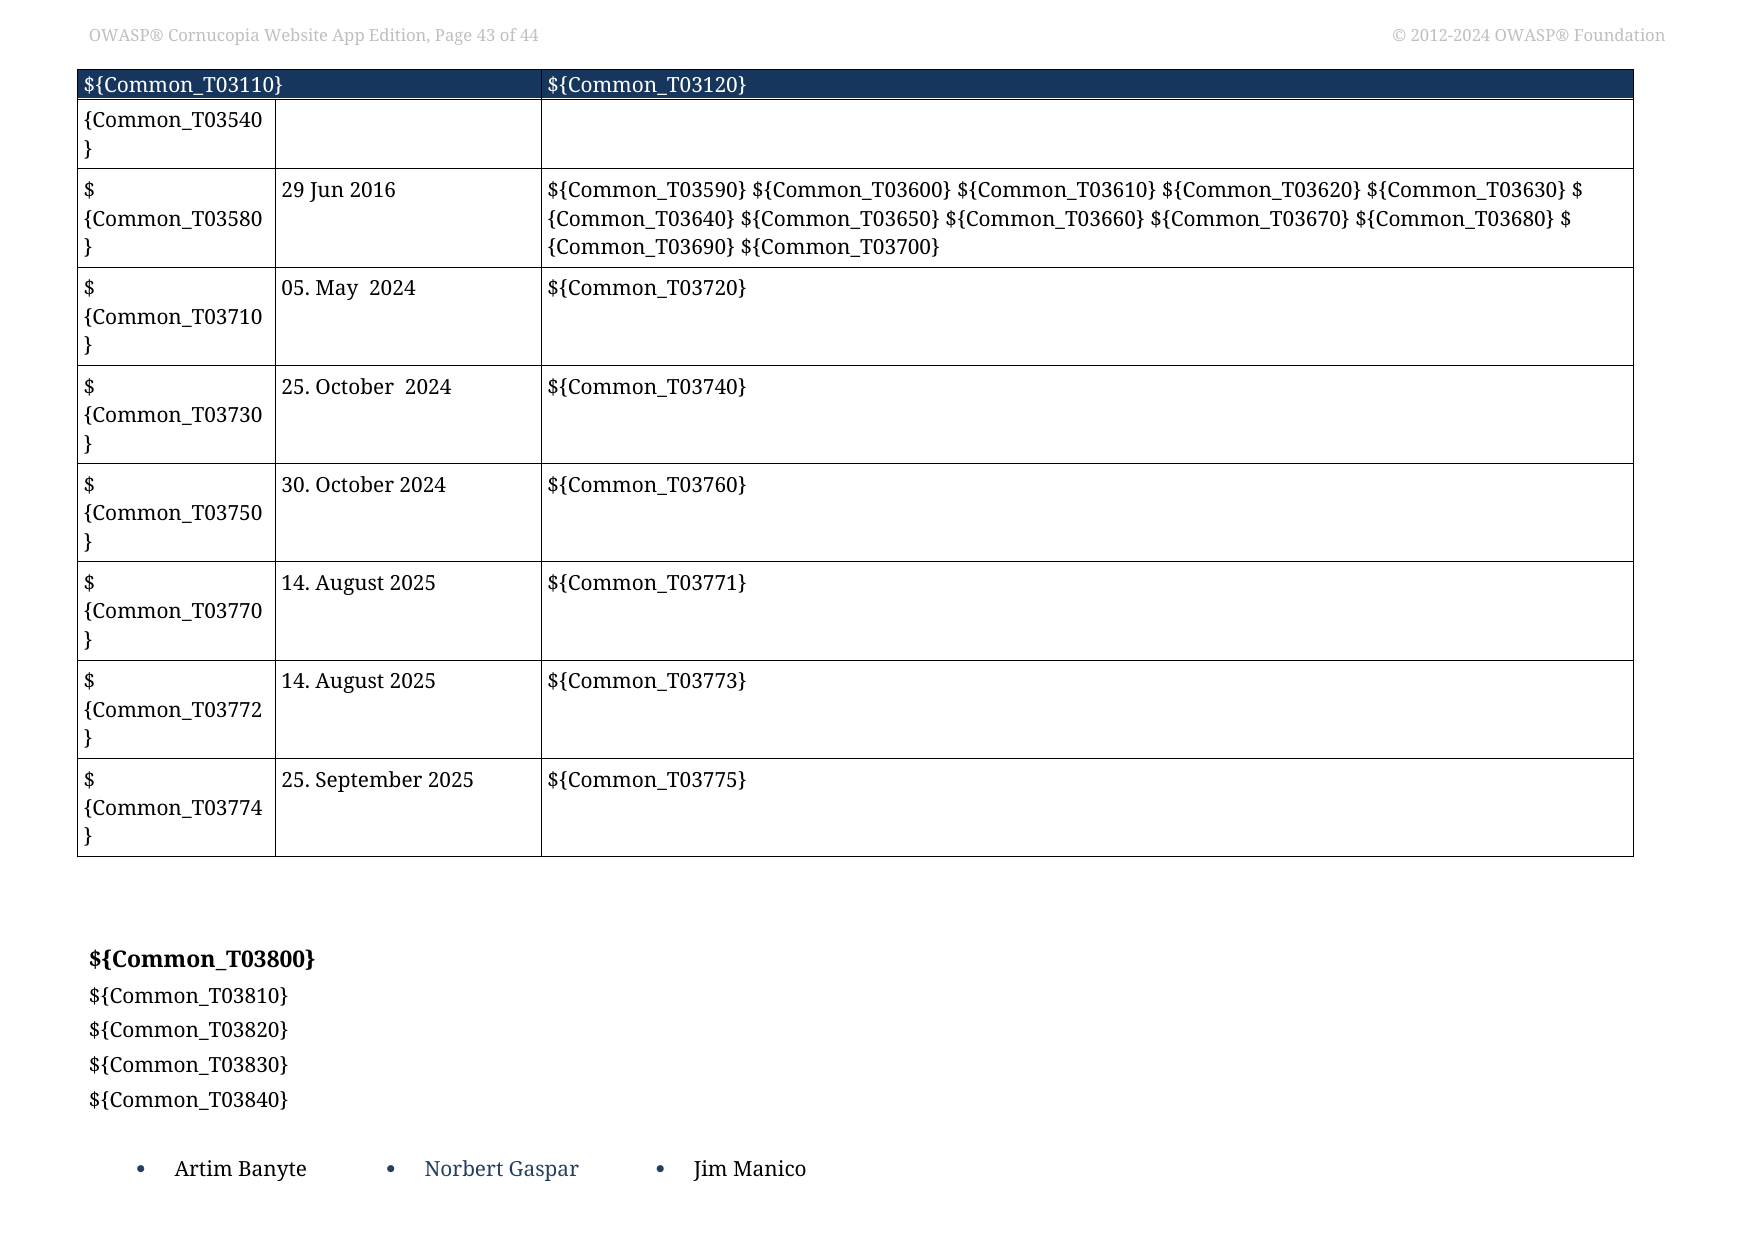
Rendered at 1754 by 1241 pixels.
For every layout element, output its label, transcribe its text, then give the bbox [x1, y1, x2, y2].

table_cell ${Common_T03760} [542, 464, 1633, 561]
table_header ${Common_T03800} ${Common_T03810} ${Common_T03820} ${Common_T03830} ${Common_T03840} [78, 943, 908, 1187]
table_cell ${Common_T03774} [78, 759, 275, 856]
table_cell 29 Jun 2016 [276, 169, 541, 267]
table_header Jim Manico Jef Meijvis Mark Miller Cam Morris Grant Ongers Susana Romaniz Ravishankar Sahadevan Tao Sauvage Max Alejandro Gómez Sánchez Vergaray Johan Sydseter Ive Verstappen Wagner Voltz Stephen de Vries Colin Watson [628, 1154, 897, 1187]
table_cell 30. October 2024 [276, 464, 541, 561]
table_header ${Common_T03120} [542, 70, 1633, 98]
table_cell ${Common_T03590} ${Common_T03600} ${Common_T03610} ${Common_T03620} ${Common_T03630} ${Common_T03640} ${Common_T03650} ${Common_T03660} ${Common_T03670} ${Common_T03680} ${Common_T03690} ${Common_T03700} [542, 169, 1633, 267]
table_cell ${Common_T03770} [78, 562, 275, 659]
table_cell ${Common_T03580} [78, 169, 275, 267]
table_cell [542, 100, 1633, 168]
table_cell ${Common_T03730} [78, 366, 275, 463]
table_header [908, 943, 1677, 1187]
table_cell 25. September 2025 [276, 759, 541, 856]
table_cell ${Common_T03775} [542, 759, 1633, 856]
table_cell ${Common_T03773} [542, 661, 1633, 758]
table_cell ${Common_T03710} [78, 268, 275, 365]
table_header ${Common_T03110} [78, 70, 541, 98]
table_cell [276, 100, 541, 168]
table_header Artim Banyte Simon Bennetts Thomas Berson Tom Brennan Graham Bryant Fabio Cerullo Oana Cornea Johanna Curiel Todd Dahl Ruggero DallAglio Andrey Danin Luis Enriquez Andre Ferreira Ken Ferris Darío De Filippis [89, 1154, 358, 1187]
table_cell ${Common_T03720} [542, 268, 1633, 365]
table_cell ${Common_T03750} [78, 464, 275, 561]
table_header Norbert Gaspar Spyros Gasteratos Sebastien Gioria Xavier Godard Tobias Gondrom Timo Goosen Anthony Harrison Martin Haslinger John Herrlin Jerry Hoff Toby Irvine Marios Kourtesis Franck Lacosta Mathias Lemaire Antonis Manaras [358, 1154, 628, 1187]
table_cell ${Common_T03772} [78, 661, 275, 758]
table_cell 14. August 2025 [276, 661, 541, 758]
table_cell 14. August 2025 [276, 562, 541, 659]
table_cell {Common_T03540} [78, 100, 275, 168]
table_cell ${Common_T03771} [542, 562, 1633, 659]
table_cell 05. May 2024 [276, 268, 541, 365]
table_cell 25. October 2024 [276, 366, 541, 463]
table_cell ${Common_T03740} [542, 366, 1633, 463]
